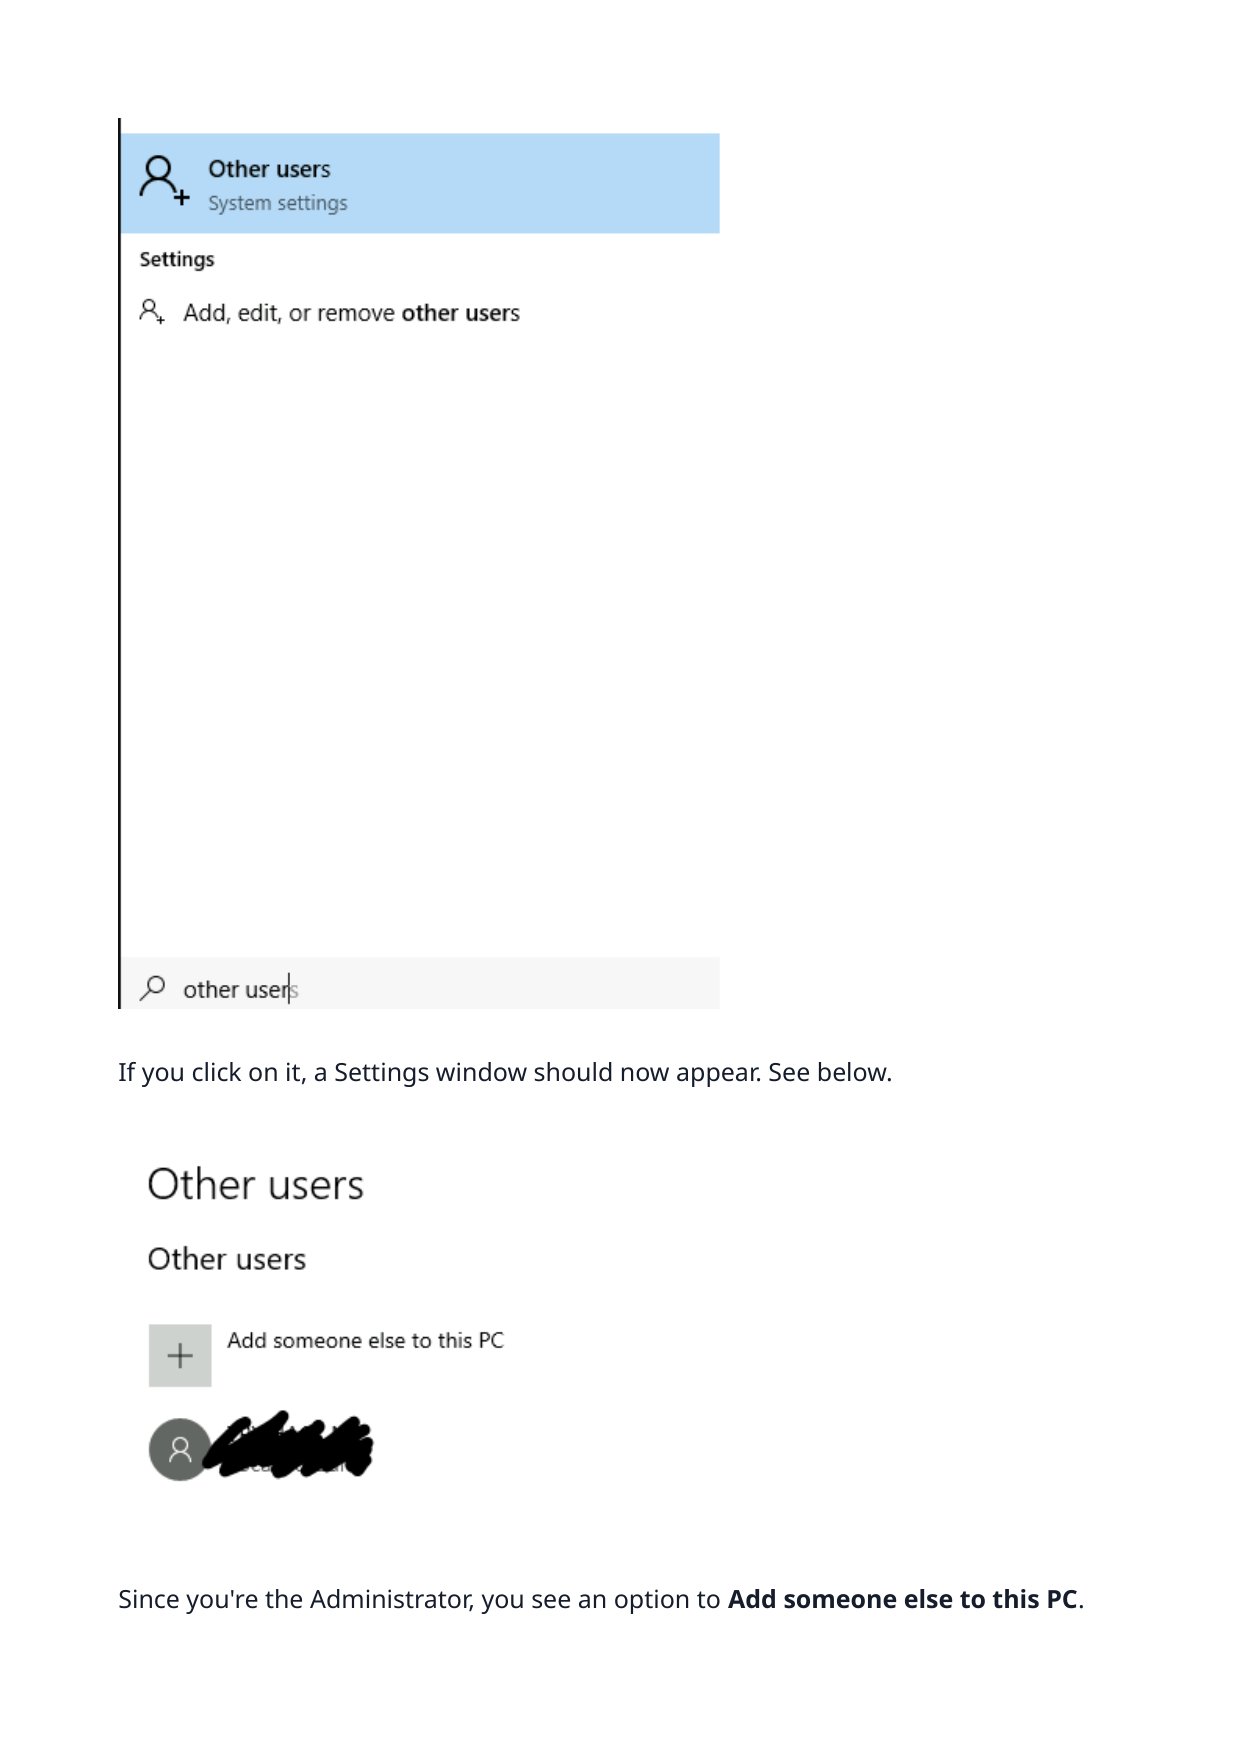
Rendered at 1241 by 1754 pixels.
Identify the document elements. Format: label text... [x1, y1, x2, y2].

text If you click on it, a Settings window should now appear. See below. [118, 1055, 1122, 1089]
picture [118, 118, 720, 1009]
picture [118, 1143, 570, 1536]
text Since you're the Administrator, you see an option to Add someone else to this PC. [118, 1581, 1122, 1616]
